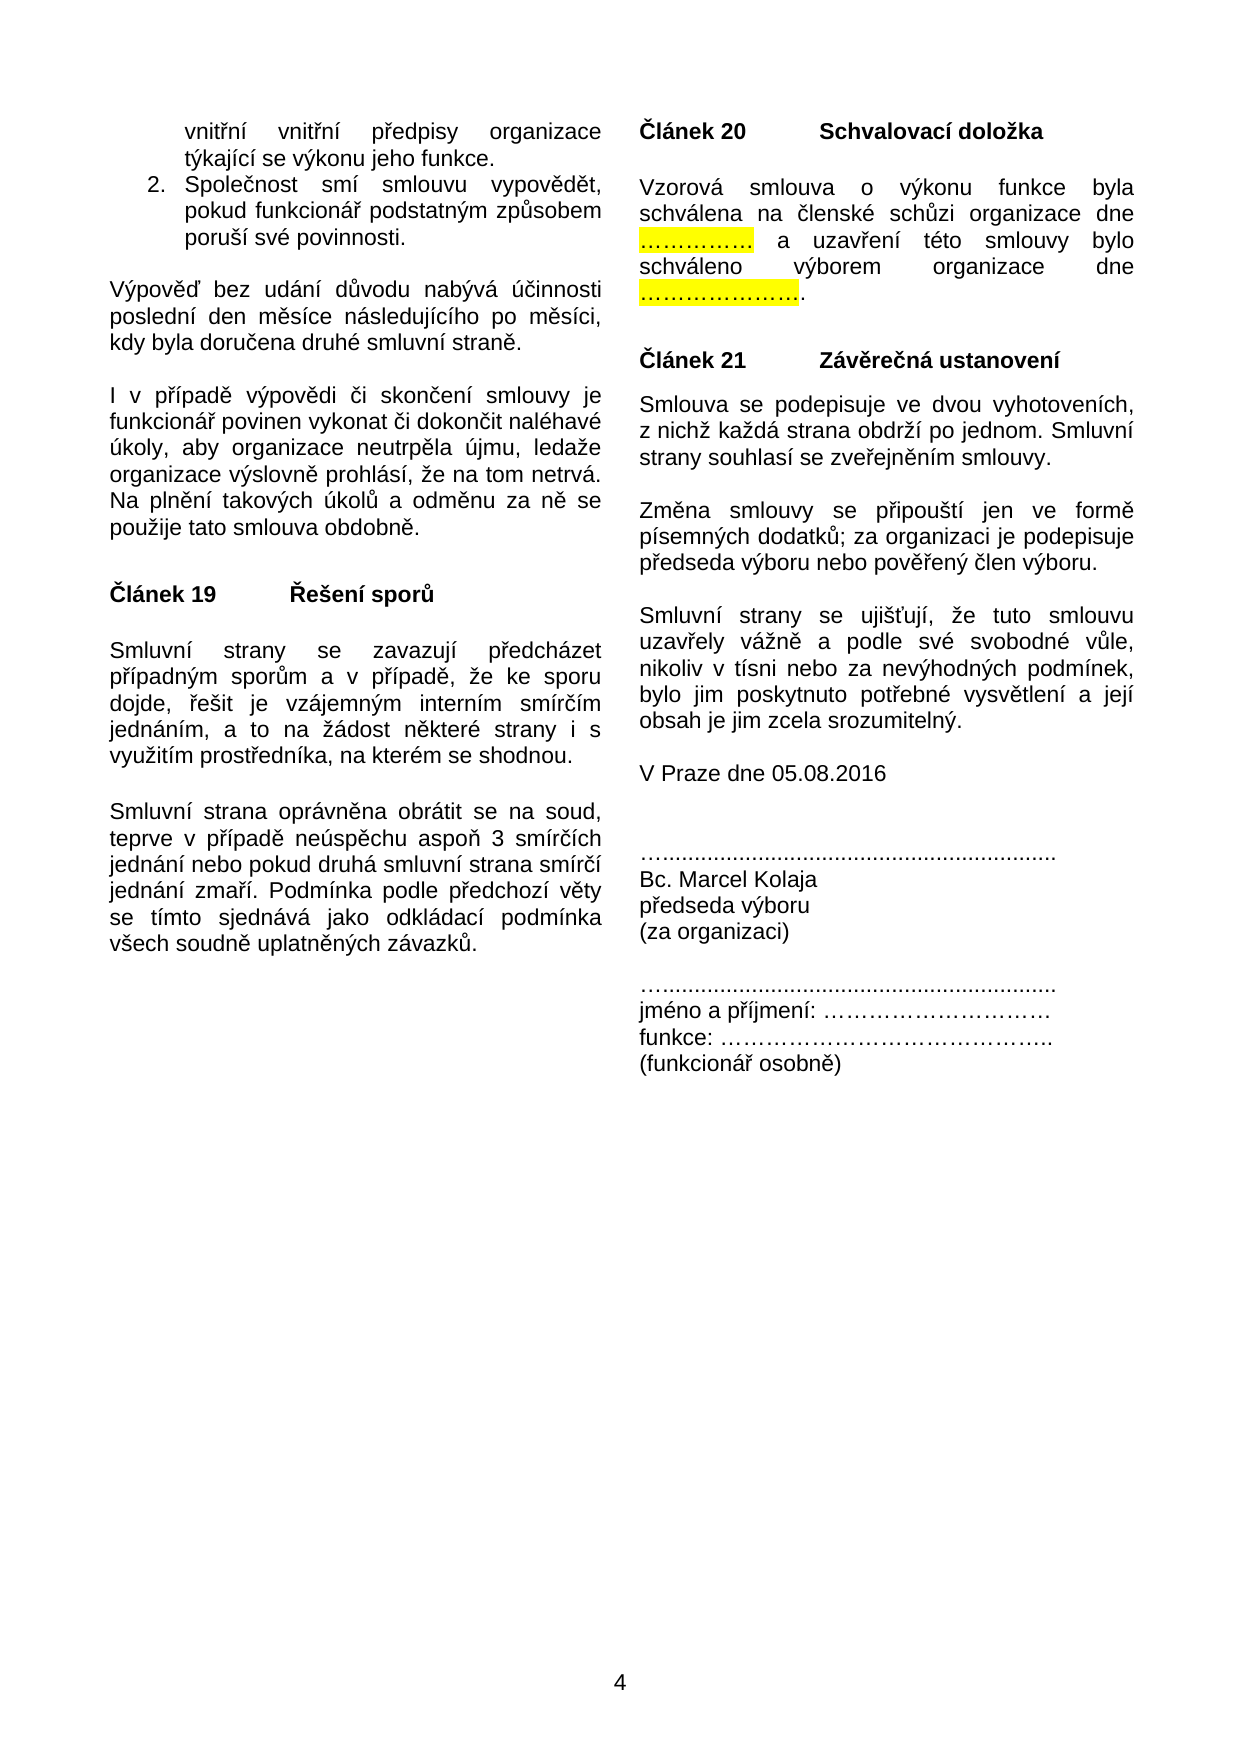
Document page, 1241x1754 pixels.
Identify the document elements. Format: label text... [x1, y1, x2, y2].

text Smlouva se podepisuje ve dvou vyhotoveních, z nichž každá strana obdrží po jednom. Smluvní strany souhlasí se zveřejněním smlouvy. [639, 391, 1134, 470]
text Smluvní strany se ujišťují, že tuto smlouvu uzavřely vážně a podle své svobodné vůle, nikoliv v tísni nebo za nevýhodných podmínek, bylo jim poskytnuto potřebné vysvětlení a její obsah je jim zcela srozumitelný. [639, 602, 1134, 734]
subtitle Schvalovací doložka [639, 118, 1134, 144]
text Výpověď bez udání důvodu nabývá účinnosti poslední den měsíce následujícího po měsíci, kdy byla doručena druhé smluvní straně. [109, 276, 602, 355]
text Smluvní strany se zavazují předcházet případným sporům a v případě, že ke sporu dojde, řešit je vzájemným interním smírčím jednáním, a to na žádost některé strany i s využitím prostředníka, na kterém se shodnou. [109, 637, 602, 769]
text jméno a příjmení: ………………………… [639, 997, 1134, 1024]
list Společnost smí smlouvu vypovědět, pokud funkcionář podstatným způsobem poruší své povinnosti. [147, 171, 602, 250]
text Vzorová smlouva o výkonu funkce byla schválena na členské schůzi organizace dne …………… a uzavření této smlouvy bylo schváleno výborem organizace dne …………………. [639, 174, 1134, 306]
text (funkcionář osobně) [639, 1050, 1134, 1076]
subtitle Závěrečná ustanovení [639, 347, 1134, 373]
text Smluvní strana oprávněna obrátit se na soud, teprve v případě neúspěchu aspoň 3 smírčích jednání nebo pokud druhá smluvní strana smírčí jednání zmaří. Podmínka podle předchozí věty se tímto sjednává jako odkládací podmínka všech soudně uplatněných závazků. [109, 798, 602, 956]
text (za organizaci) [639, 918, 1134, 944]
text ….............................................................. [639, 971, 1134, 997]
text V Praze dne 05.08.2016 [639, 760, 1134, 786]
text Bc. Marcel Kolaja [639, 866, 1134, 892]
subtitle Řešení sporů [109, 581, 602, 607]
text funkce: …………………………………….. [639, 1024, 1134, 1050]
text ….............................................................. [639, 839, 1134, 866]
text předseda výboru [639, 892, 1134, 918]
text Změna smlouvy se připouští jen ve formě písemných dodatků; za organizaci je podepisuje předseda výboru nebo pověřený člen výboru. [639, 497, 1134, 576]
list vnitřní vnitřní předpisy organizace týkající se výkonu jeho funkce. [147, 118, 602, 171]
text I v případě výpovědi či skončení smlouvy je funkcionář povinen vykonat či dokončit naléhavé úkoly, aby organizace neutrpěla újmu, ledaže organizace výslovně prohlásí, že na tom netrvá. Na plnění takových úkolů a odměnu za ně se použije tato smlouva obdobně. [109, 382, 602, 540]
